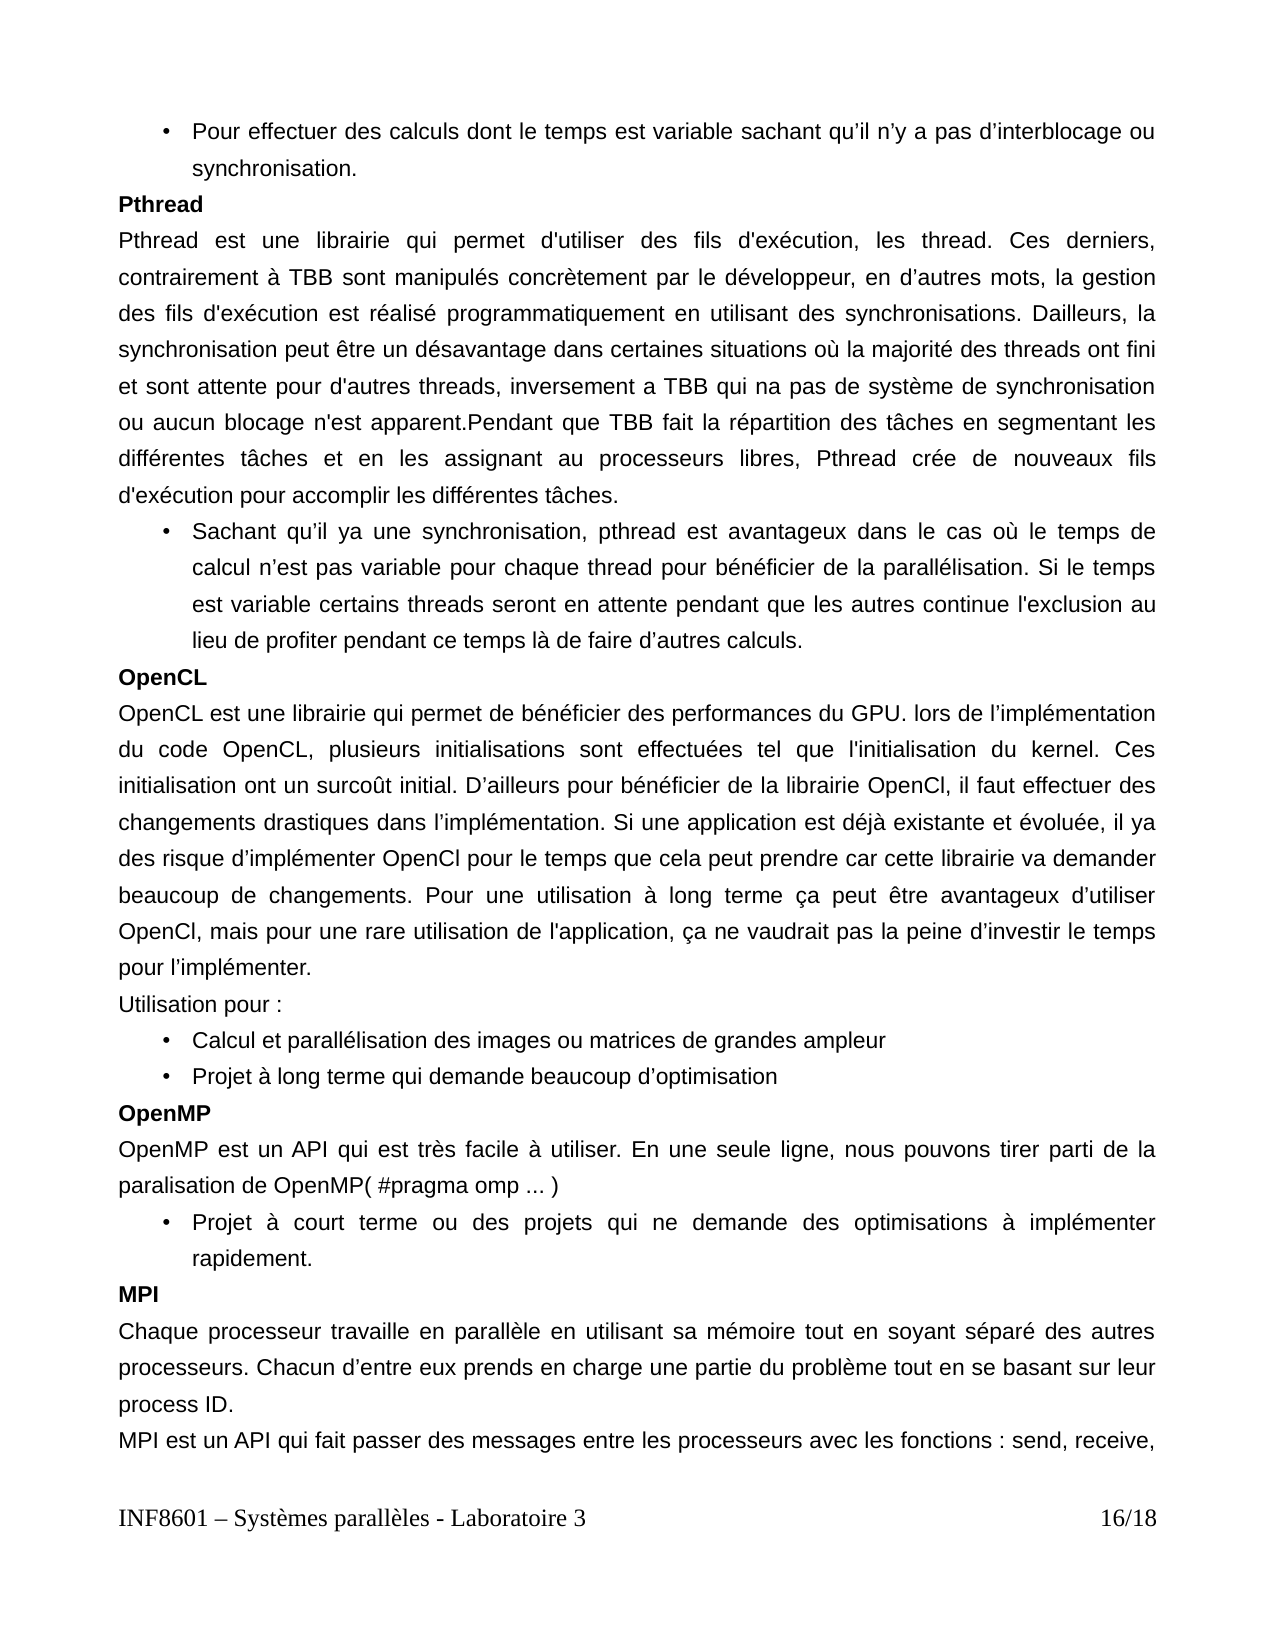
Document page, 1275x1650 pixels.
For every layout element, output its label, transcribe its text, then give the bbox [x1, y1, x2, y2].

list Projet à long terme qui demande beaucoup d’optimisation [162, 1063, 1157, 1090]
text OpenMP [118, 1100, 1157, 1126]
text MPI est un API qui fait passer des messages entre les processeurs avec les fonctions : send, receive, [118, 1427, 1157, 1453]
list Sachant qu’il ya une synchronisation, pthread est avantageux dans le cas où le temps de calcul n’est pas variable pour chaque thread pour bénéficier de la parallélisation. Si le temps est variable certains threads seront en attente pendant que les autres continue l'exclusion au lieu de profiter pendant ce temps là de faire d’autres calculs. [162, 518, 1157, 653]
text Pthread est une librairie qui permet d'utiliser des fils d'exécution, les thread. Ces derniers, contrairement à TBB sont manipulés concrètement par le développeur, en d’autres mots, la gestion des fils d'exécution est réalisé programmatiquement en utilisant des synchronisations. Dailleurs, la synchronisation peut être un désavantage dans certaines situations où la majorité des threads ont fini et sont attente pour d'autres threads, inversement a TBB qui na pas de système de synchronisation ou aucun blocage n'est apparent.Pendant que TBB fait la répartition des tâches en segmentant les différentes tâches et en les assignant au processeurs libres, Pthread crée de nouveaux fils d'exécution pour accomplir les différentes tâches. [118, 227, 1157, 508]
list Calcul et parallélisation des images ou matrices de grandes ampleur [162, 1027, 1157, 1053]
list Pour effectuer des calculs dont le temps est variable sachant qu’il n’y a pas d’interblocage ou synchronisation. [162, 118, 1157, 181]
list Projet à court terme ou des projets qui ne demande des optimisations à implémenter rapidement. [162, 1209, 1157, 1271]
text Chaque processeur travaille en parallèle en utilisant sa mémoire tout en soyant séparé des autres processeurs. Chacun d’entre eux prends en charge une partie du problème tout en se basant sur leur process ID. [118, 1318, 1157, 1417]
text Pthread [118, 191, 1157, 217]
text OpenCL [118, 663, 1157, 690]
text OpenCL est une librairie qui permet de bénéficier des performances du GPU. lors de l’implémentation du code OpenCL, plusieurs initialisations sont effectuées tel que l'initialisation du kernel. Ces initialisation ont un surcoût initial. D’ailleurs pour bénéficier de la librairie OpenCl, il faut effectuer des changements drastiques dans l’implémentation. Si une application est déjà existante et évoluée, il ya des risque d’implémenter OpenCl pour le temps que cela peut prendre car cette librairie va demander beaucoup de changements. Pour une utilisation à long terme ça peut être avantageux d’utiliser OpenCl, mais pour une rare utilisation de l'application, ça ne vaudrait pas la peine d’investir le temps pour l’implémenter. [118, 700, 1157, 981]
text Utilisation pour : [118, 991, 1157, 1017]
text OpenMP est un API qui est très facile à utiliser. En une seule ligne, nous pouvons tirer parti de la paralisation de OpenMP( #pragma omp ... ) [118, 1136, 1157, 1199]
text MPI [118, 1281, 1157, 1308]
